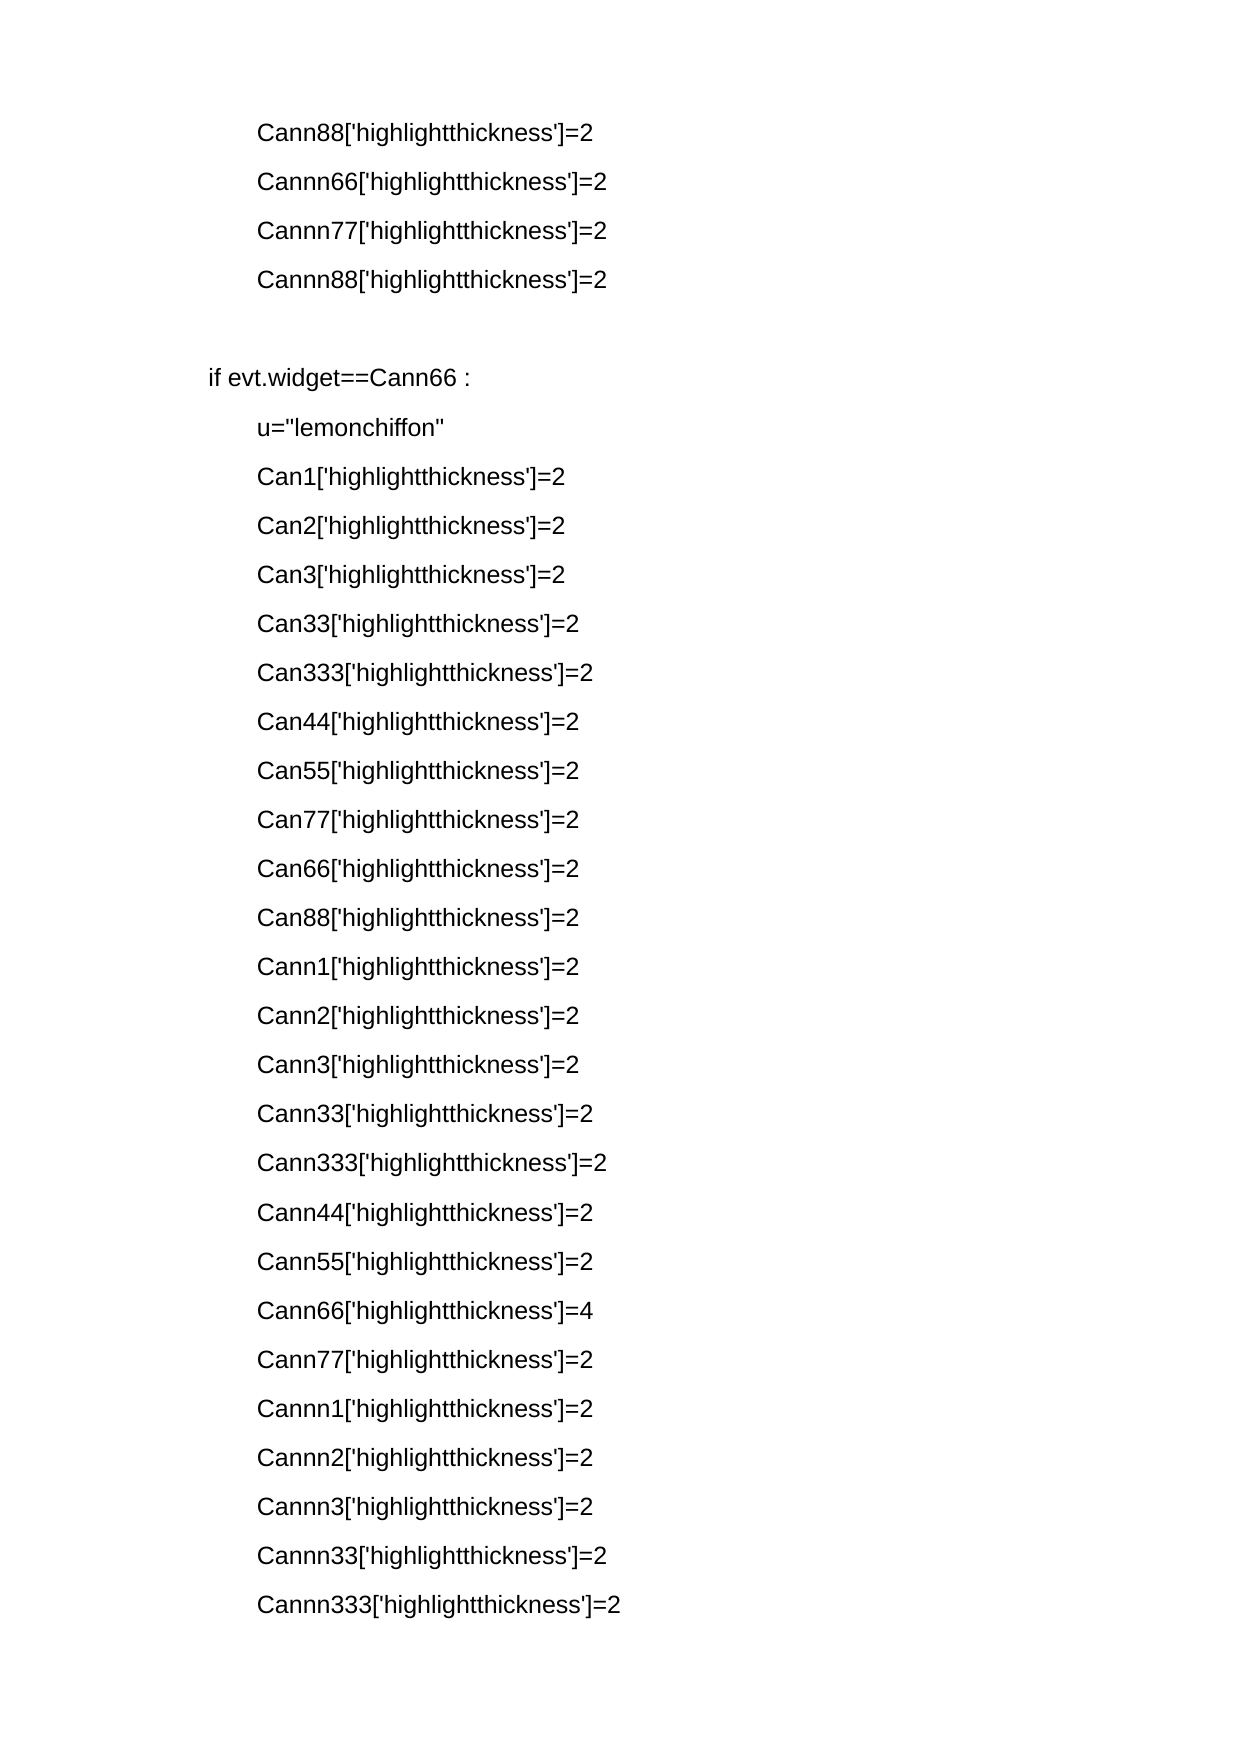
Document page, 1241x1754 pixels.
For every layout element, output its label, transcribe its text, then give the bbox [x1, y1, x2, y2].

text Cann77['highlightthickness']=2 [118, 1345, 1122, 1373]
text Cann1['highlightthickness']=2 [118, 952, 1122, 981]
text Can333['highlightthickness']=2 [118, 658, 1122, 687]
text if evt.widget==Cann66 : [118, 363, 1122, 392]
text Can77['highlightthickness']=2 [118, 805, 1122, 834]
text Cannn66['highlightthickness']=2 [118, 167, 1122, 196]
text Can2['highlightthickness']=2 [118, 511, 1122, 539]
text Can1['highlightthickness']=2 [118, 462, 1122, 490]
text Cannn77['highlightthickness']=2 [118, 216, 1122, 245]
text Can88['highlightthickness']=2 [118, 903, 1122, 932]
text Cann44['highlightthickness']=2 [118, 1197, 1122, 1226]
text Cann2['highlightthickness']=2 [118, 1001, 1122, 1030]
text Cannn1['highlightthickness']=2 [118, 1394, 1122, 1422]
text Can33['highlightthickness']=2 [118, 609, 1122, 637]
text Cannn88['highlightthickness']=2 [118, 265, 1122, 294]
text Cann3['highlightthickness']=2 [118, 1050, 1122, 1079]
text Cann88['highlightthickness']=2 [118, 118, 1122, 147]
text Cannn3['highlightthickness']=2 [118, 1492, 1122, 1521]
text Cannn33['highlightthickness']=2 [118, 1541, 1122, 1570]
text Cannn333['highlightthickness']=2 [118, 1590, 1122, 1619]
text Can3['highlightthickness']=2 [118, 560, 1122, 588]
text u="lemonchiffon" [118, 412, 1122, 441]
text Cann55['highlightthickness']=2 [118, 1247, 1122, 1275]
text Can44['highlightthickness']=2 [118, 707, 1122, 736]
text Can55['highlightthickness']=2 [118, 756, 1122, 785]
text Can66['highlightthickness']=2 [118, 854, 1122, 883]
text Cann333['highlightthickness']=2 [118, 1148, 1122, 1177]
text Cannn2['highlightthickness']=2 [118, 1443, 1122, 1472]
text Cann33['highlightthickness']=2 [118, 1099, 1122, 1128]
text Cann66['highlightthickness']=4 [118, 1296, 1122, 1324]
